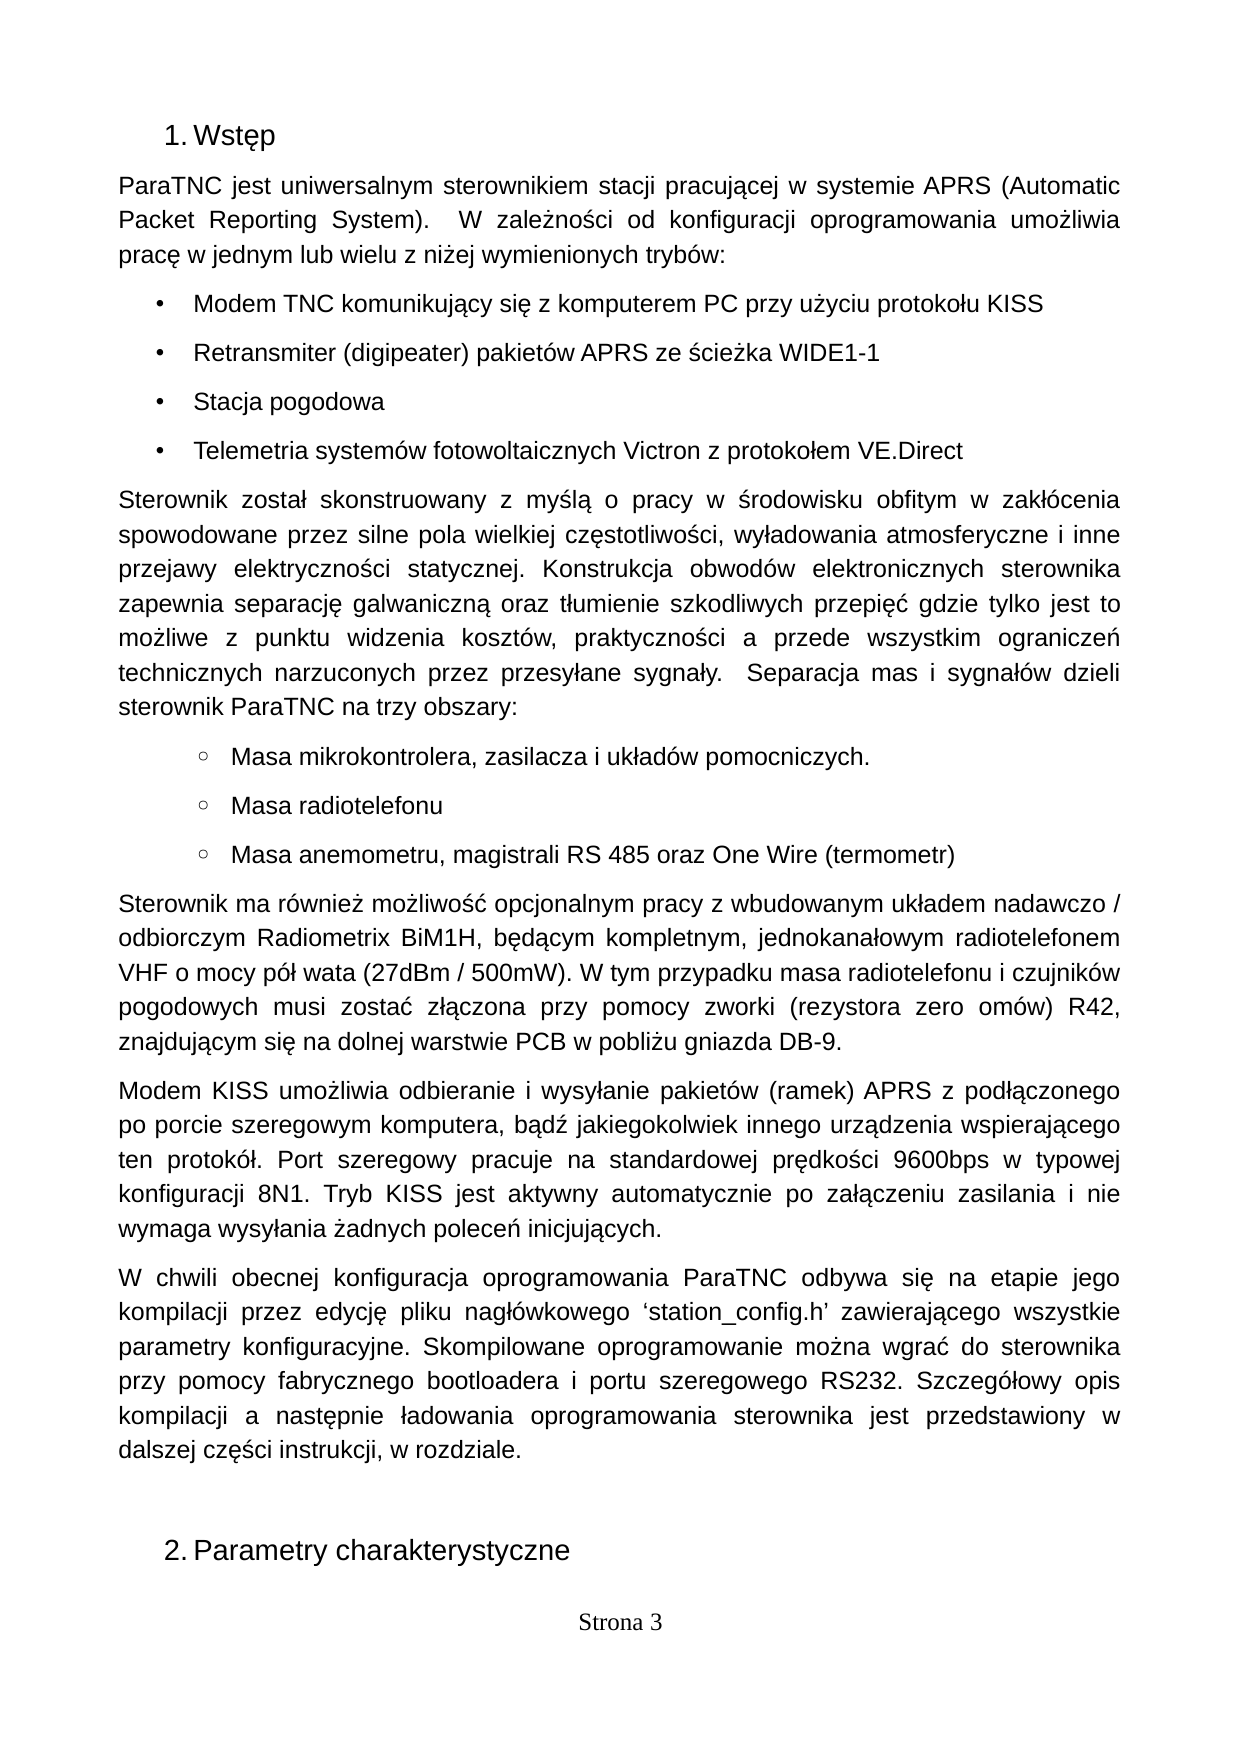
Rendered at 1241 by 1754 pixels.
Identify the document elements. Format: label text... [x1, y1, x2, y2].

list Parametry charakterystyczne [156, 1533, 1122, 1567]
text W chwili obecnej konfiguracja oprogramowania ParaTNC odbywa się na etapie jego kompilacji przez edycję pliku nagłówkowego ‘station_config.h’ zawierającego wszystkie parametry konfiguracyjne. Skompilowane oprogramowanie można wgrać do sterownika przy pomocy fabrycznego bootloadera i portu szeregowego RS232. Szczegółowy opis kompilacji a następnie ładowania oprogramowania sterownika jest przedstawiony w dalszej części instrukcji, w rozdziale. [118, 1263, 1122, 1464]
text Modem KISS umożliwia odbieranie i wysyłanie pakietów (ramek) APRS z podłączonego po porcie szeregowym komputera, bądź jakiegokolwiek innego urządzenia wspierającego ten protokół. Port szeregowy pracuje na standardowej prędkości 9600bps w typowej konfiguracji 8N1. Tryb KISS jest aktywny automatycznie po załączeniu zasilania i nie wymaga wysyłania żadnych poleceń inicjujących. [118, 1076, 1122, 1243]
list Masa mikrokontrolera, zasilacza i układów pomocniczych. [193, 741, 1122, 770]
text Sterownik ma również możliwość opcjonalnym pracy z wbudowanym układem nadawczo / odbiorczym Radiometrix BiM1H, będącym kompletnym, jednokanałowym radiotelefonem VHF o mocy pół wata (27dBm / 500mW). W tym przypadku masa radiotelefonu i czujników pogodowych musi zostać złączona przy pomocy zworki (rezystora zero omów) R42, znajdującym się na dolnej warstwie PCB w pobliżu gniazda DB-9. [118, 889, 1122, 1056]
list Modem TNC komunikujący się z komputerem PC przy użyciu protokołu KISS [156, 289, 1122, 318]
list Stacja pogodowa [156, 387, 1122, 416]
list Masa radiotelefonu [193, 791, 1122, 819]
list Retransmiter (digipeater) pakietów APRS ze ścieżka WIDE1-1 [156, 338, 1122, 367]
list Wstęp [156, 118, 1122, 152]
text ParaTNC jest uniwersalnym sterownikiem stacji pracującej w systemie APRS (Automatic Packet Reporting System). W zależności od konfiguracji oprogramowania umożliwia pracę w jednym lub wielu z niżej wymienionych trybów: [118, 171, 1122, 268]
text Sterownik został skonstruowany z myślą o pracy w środowisku obfitym w zakłócenia spowodowane przez silne pola wielkiej częstotliwości, wyładowania atmosferyczne i inne przejawy elektryczności statycznej. Konstrukcja obwodów elektronicznych sterownika zapewnia separację galwaniczną oraz tłumienie szkodliwych przepięć gdzie tylko jest to możliwe z punktu widzenia kosztów, praktyczności a przede wszystkim ograniczeń technicznych narzuconych przez przesyłane sygnały. Separacja mas i sygnałów dzieli sterownik ParaTNC na trzy obszary: [118, 486, 1122, 721]
list Masa anemometru, magistrali RS 485 oraz One Wire (termometr) [193, 840, 1122, 869]
list Telemetria systemów fotowoltaicznych Victron z protokołem VE.Direct [156, 436, 1122, 465]
